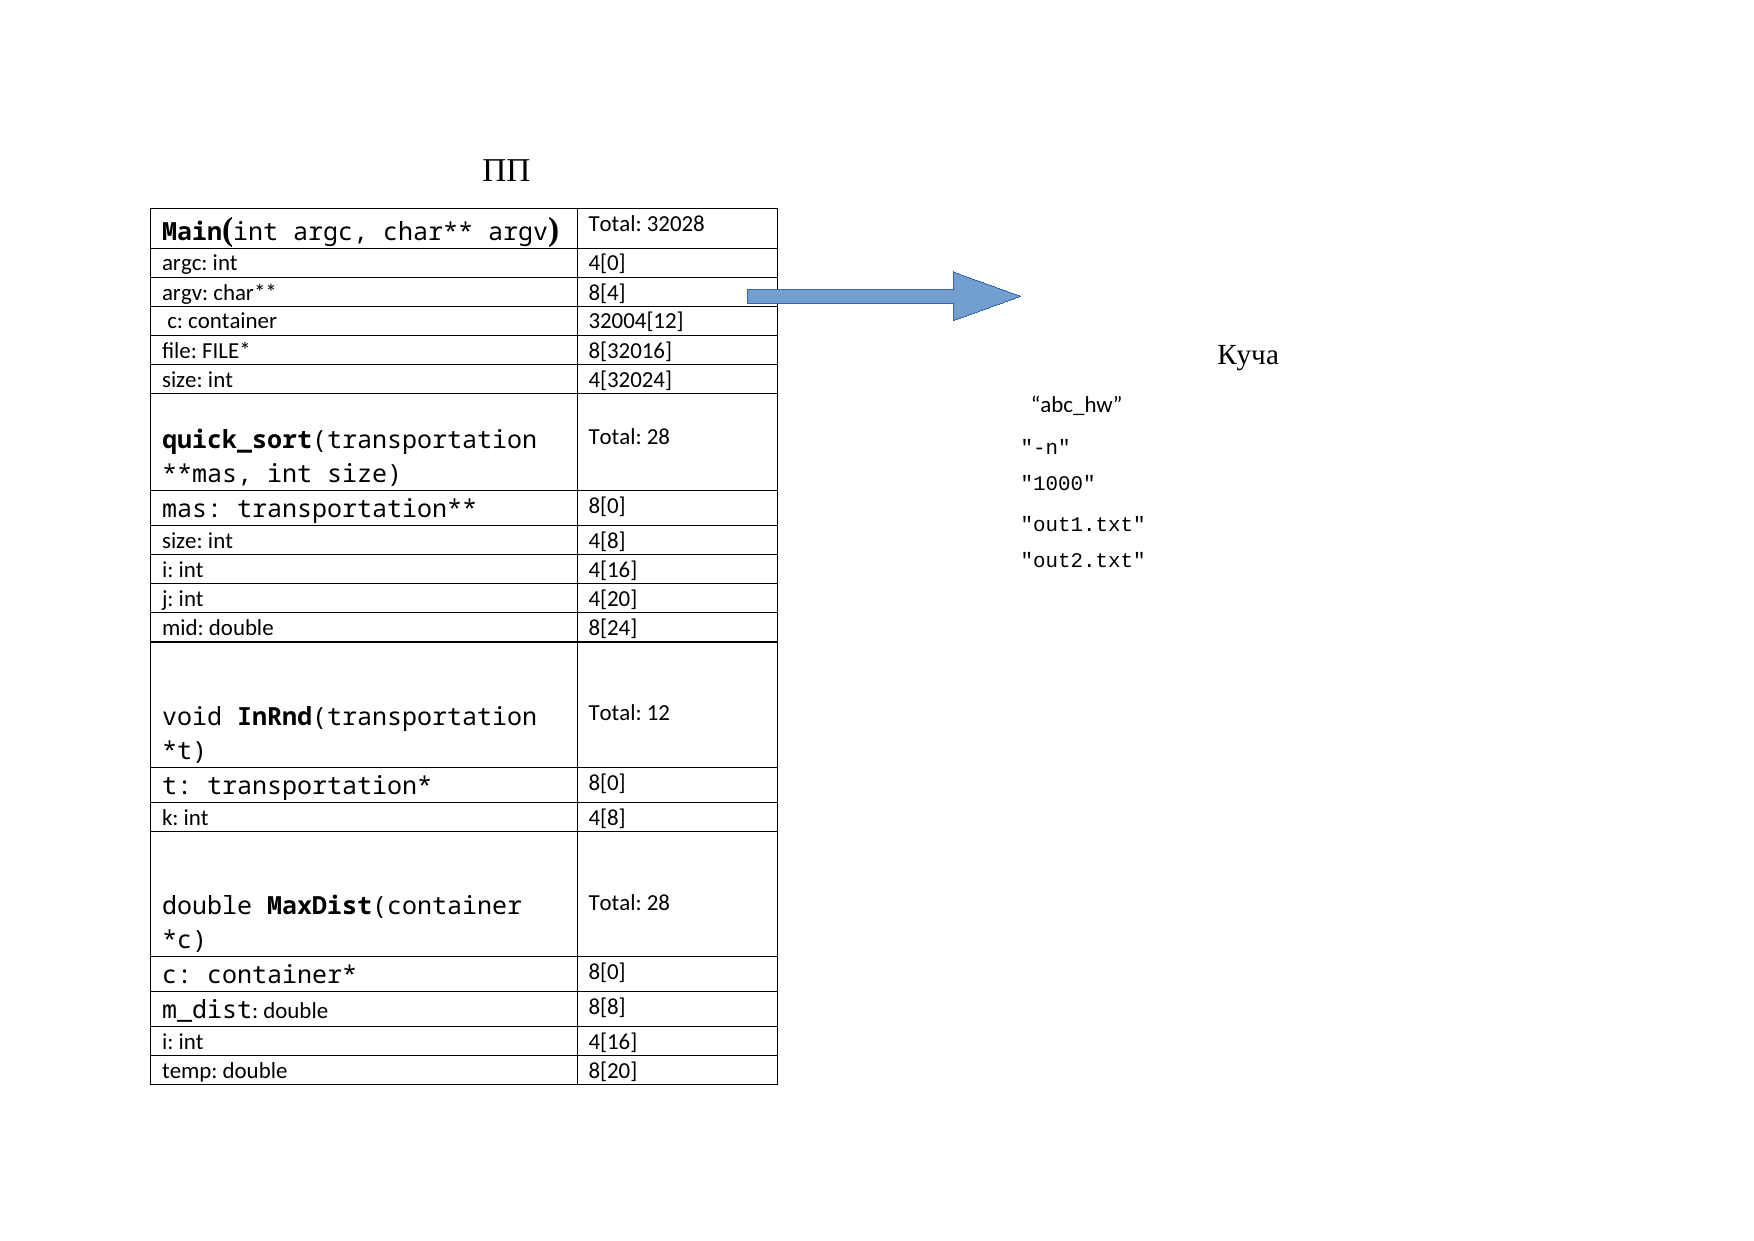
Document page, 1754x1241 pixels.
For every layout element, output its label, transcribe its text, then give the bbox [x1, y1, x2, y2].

table_cell "out1.txt" [1020, 514, 1604, 550]
table_cell 8[32016] [578, 336, 777, 364]
table_cell double MaxDist(container *c) [151, 832, 577, 956]
table_cell 4[32024] [578, 365, 777, 393]
table_header Total: 32028 [578, 209, 777, 247]
table_cell 8[20] [578, 1056, 777, 1084]
table_cell "-n" [1020, 437, 1604, 473]
table_cell 4[16] [578, 555, 777, 583]
table_cell 4[8] [578, 803, 777, 831]
table_cell temp: double [151, 1056, 577, 1084]
table_cell 32004[12] [578, 307, 777, 335]
table_cell 4[20] [578, 584, 777, 612]
table_cell argv: char** [151, 278, 577, 306]
text ПП [150, 150, 862, 188]
table_cell 8[0] [578, 491, 777, 525]
table_cell k: int [151, 803, 577, 831]
table_cell size: int [151, 365, 577, 393]
table_cell mid: double [151, 613, 577, 641]
table_cell Total: 28 [578, 394, 777, 490]
table_cell 8[24] [578, 613, 777, 641]
table_cell "out2.txt" [1020, 550, 1604, 575]
table_header “abc_hw” [1020, 390, 1604, 437]
table_cell quick_sort(transportation **mas, int size) [151, 394, 577, 490]
table_cell Total: 28 [578, 832, 777, 956]
table_cell file: FILE* [151, 336, 577, 364]
table_cell 4[0] [578, 249, 777, 277]
table_cell size: int [151, 526, 577, 554]
table_cell argc: int [151, 249, 577, 277]
table_cell void InRnd(transportation *t) [151, 643, 577, 767]
table_cell c: container* [151, 957, 577, 991]
table_cell "1000" [1020, 473, 1604, 514]
table_cell i: int [151, 1027, 577, 1055]
table_cell c: container [151, 307, 577, 335]
table_cell 8[0] [578, 768, 777, 802]
table_cell i: int [151, 555, 577, 583]
table_cell 8[4] [578, 278, 777, 306]
table_cell t: transportation* [151, 768, 577, 802]
table_cell 4[16] [578, 1027, 777, 1055]
table_cell 8[8] [578, 992, 777, 1026]
table_cell 4[8] [578, 526, 777, 554]
table_header Main(int argc, char** argv) [151, 209, 577, 247]
text Куча [892, 337, 1604, 371]
table_cell 8[0] [578, 957, 777, 991]
table_cell mas: transportation** [151, 491, 577, 525]
table_cell Total: 12 [578, 643, 777, 767]
table_cell m_dist: double [151, 992, 577, 1026]
table_cell j: int [151, 584, 577, 612]
